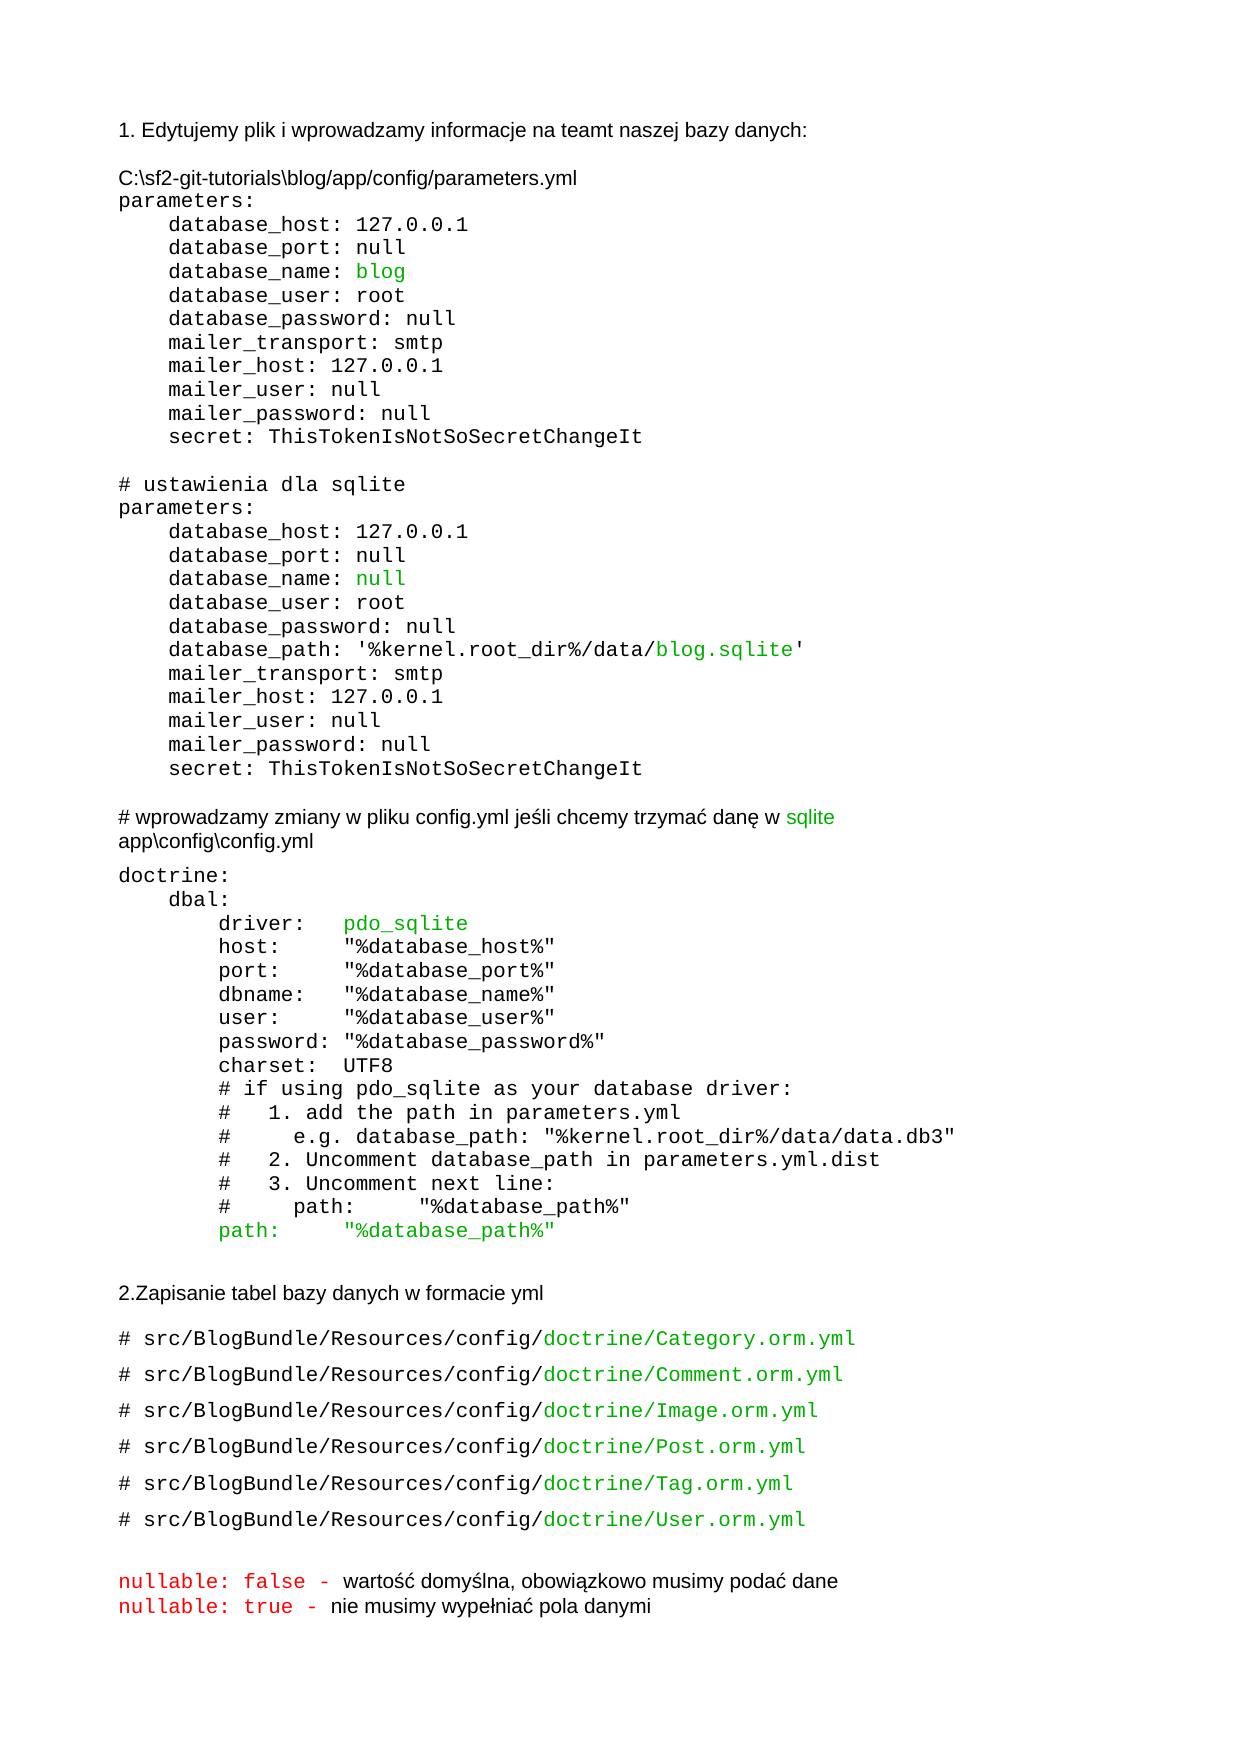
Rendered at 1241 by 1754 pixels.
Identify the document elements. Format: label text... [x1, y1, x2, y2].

text database_host: 127.0.0.1 [118, 521, 1122, 545]
text # e.g. database_path: "%kernel.root_dir%/data/data.db3" [118, 1126, 1122, 1149]
text password: "%database_password%" [118, 1031, 1122, 1055]
text mailer_host: 127.0.0.1 [118, 687, 1122, 710]
text mailer_user: null [118, 379, 1122, 403]
text # src/BlogBundle/Resources/config/doctrine/User.orm.yml [118, 1509, 1122, 1532]
text mailer_transport: smtp [118, 663, 1122, 687]
text mailer_transport: smtp [118, 332, 1122, 356]
text nullable: false - wartość domyślna, obowiązkowo musimy podać dane [118, 1568, 1122, 1594]
text dbname: "%database_name%" [118, 984, 1122, 1007]
text 1. Edytujemy plik i wprowadzamy informacje na teamt naszej bazy danych: [118, 118, 1122, 142]
text # src/BlogBundle/Resources/config/doctrine/Image.orm.yml [118, 1400, 1122, 1424]
text parameters: [118, 497, 1122, 521]
text parameters: [118, 190, 1122, 214]
text # ustawienia dla sqlite [118, 474, 1122, 497]
text # 1. add the path in parameters.yml [118, 1102, 1122, 1126]
text # path: "%database_path%" [118, 1197, 1122, 1220]
text database_user: root [118, 284, 1122, 308]
text app\config\config.yml [118, 829, 1122, 853]
text dbal: [118, 889, 1122, 913]
text charset: UTF8 [118, 1055, 1122, 1078]
text # 3. Uncomment next line: [118, 1173, 1122, 1197]
text # src/BlogBundle/Resources/config/doctrine/Comment.orm.yml [118, 1364, 1122, 1388]
text # src/BlogBundle/Resources/config/doctrine/Category.orm.yml [118, 1328, 1122, 1352]
text mailer_password: null [118, 734, 1122, 757]
text # wprowadzamy zmiany w pliku config.yml jeśli chcemy trzymać danę w sqlite [118, 805, 1122, 829]
text path: "%database_path%" [118, 1220, 1122, 1244]
text # src/BlogBundle/Resources/config/doctrine/Post.orm.yml [118, 1436, 1122, 1460]
text host: "%database_host%" [118, 936, 1122, 960]
text database_port: null [118, 545, 1122, 568]
text database_password: null [118, 616, 1122, 639]
text database_name: blog [118, 261, 1122, 284]
text database_path: '%kernel.root_dir%/data/blog.sqlite' [118, 639, 1122, 663]
text mailer_user: null [118, 710, 1122, 734]
text C:\sf2-git-tutorials\blog/app/config/parameters.yml [118, 166, 1122, 190]
text database_host: 127.0.0.1 [118, 214, 1122, 237]
text database_port: null [118, 237, 1122, 261]
text # 2. Uncomment database_path in parameters.yml.dist [118, 1149, 1122, 1173]
text mailer_password: null [118, 403, 1122, 426]
text database_user: root [118, 592, 1122, 616]
text mailer_host: 127.0.0.1 [118, 356, 1122, 379]
text # src/BlogBundle/Resources/config/doctrine/Tag.orm.yml [118, 1472, 1122, 1496]
text database_name: null [118, 568, 1122, 592]
text secret: ThisTokenIsNotSoSecretChangeIt [118, 426, 1122, 450]
text secret: ThisTokenIsNotSoSecretChangeIt [118, 757, 1122, 781]
text doctrine: [118, 866, 1122, 889]
text port: "%database_port%" [118, 960, 1122, 984]
text driver: pdo_sqlite [118, 913, 1122, 936]
text database_password: null [118, 308, 1122, 332]
text user: "%database_user%" [118, 1007, 1122, 1031]
text nullable: true - nie musimy wypełniać pola danymi [118, 1594, 1122, 1620]
text # if using pdo_sqlite as your database driver: [118, 1078, 1122, 1102]
text 2.Zapisanie tabel bazy danych w formacie yml [118, 1280, 1122, 1304]
